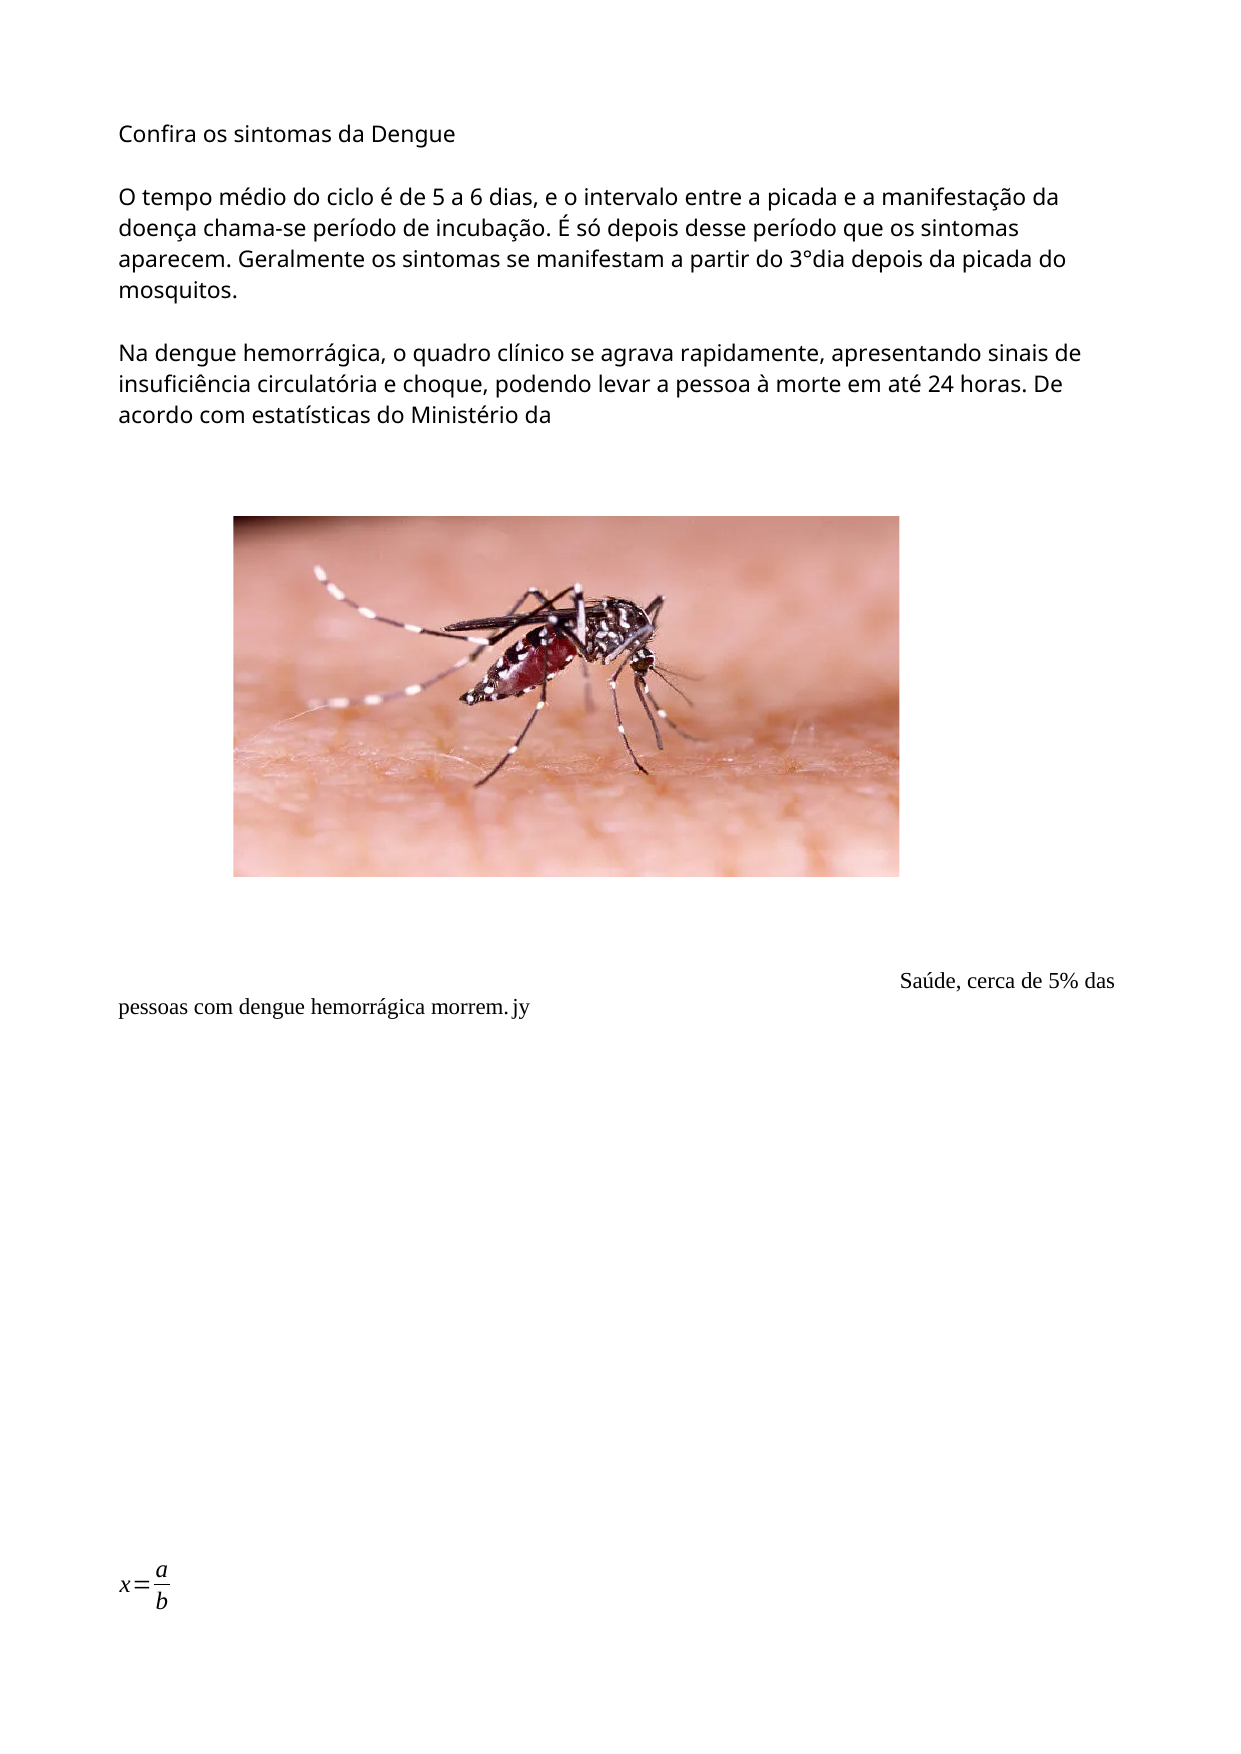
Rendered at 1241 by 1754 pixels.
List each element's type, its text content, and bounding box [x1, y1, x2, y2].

text Na dengue hemorrágica, o quadro clínico se agrava rapidamente, apresentando sinais de insuficiência circulatória e choque, podendo levar a pessoa à morte em até 24 horas. De acordo com estatísticas do Ministério da [118, 337, 1122, 431]
text O tempo médio do ciclo é de 5 a 6 dias, e o intervalo entre a picada e a manifestação da doença chama-se período de incubação. É só depois desse período que os sintomas aparecem. Geralmente os sintomas se manifestam a partir do 3°dia depois da picada do mosquitos. [118, 181, 1122, 306]
text Saúde, cerca de 5% das pessoas com dengue hemorrágica morrem.jy [118, 431, 1122, 1556]
text Confira os sintomas da Dengue [118, 118, 1122, 149]
picture [233, 516, 900, 877]
